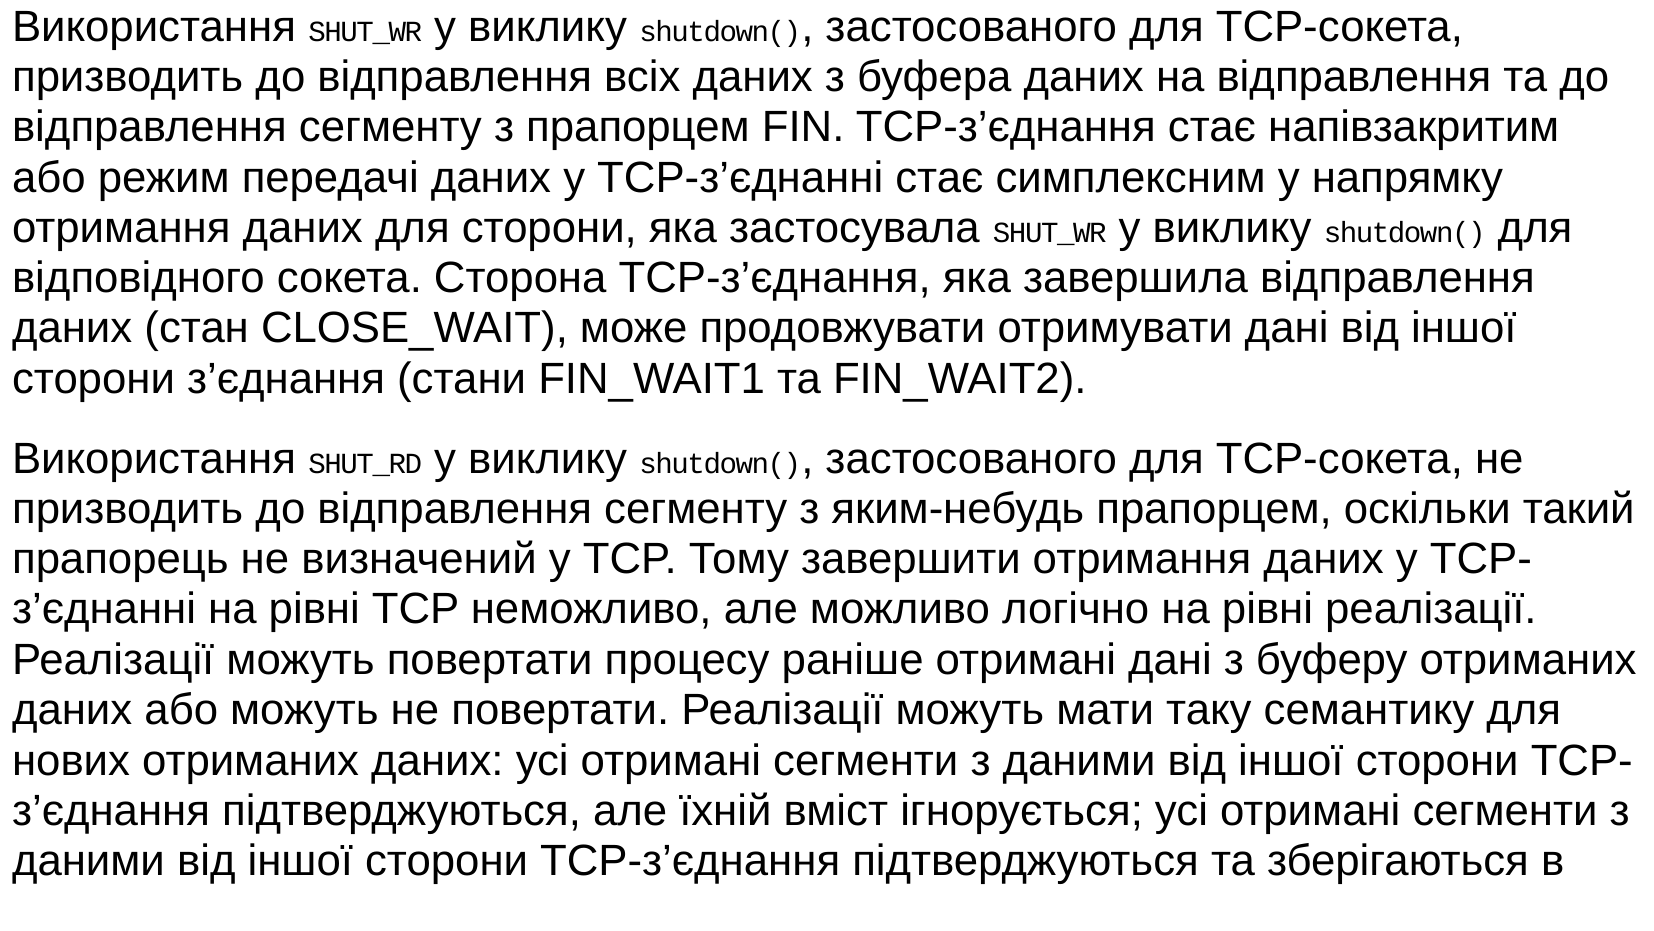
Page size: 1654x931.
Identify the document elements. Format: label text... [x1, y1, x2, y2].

text Використання SHUT_RD у виклику shutdown(), застосованого для TCP-сокета, не призводить до відправлення сегменту з яким-небудь прапорцем, оскільки такий прапорець не визначений у TCP. Тому завершити отримання даних у TCP-з’єднанні на рівні TCP неможливо, але можливо логічно на рівні реалізації. Реалізації можуть повертати процесу раніше отримані дані з буферу отриманих даних або можуть не повертати. Реалізації можуть мати таку семантику для нових отриманих даних: усі отримані сегменти з даними від іншої сторони TCP-з’єднання підтверджуються, але їхній вміст ігнорується; усі отримані сегменти з даними від іншої сторони TCP-з’єднання підтверджуються та зберігаються в [12, 432, 1642, 885]
text Використання SHUT_WR у виклику shutdown(), застосованого для TCP-сокета, призводить до відправлення всіх даних з буфера даних на відправлення та до відправлення сегменту з прапорцем FIN. TCP-з’єднання стає напівзакритим або режим передачі даних у TCP-з’єднанні стає симплексним у напрямку отримання даних для сторони, яка застосувала SHUT_WR у виклику shutdown() для відповідного сокета. Сторона TCP-з’єднання, яка завершила відправлення даних (стан CLOSE_WAIT), може продовжувати отримувати дані від іншої сторони з’єднання (стани FIN_WAIT1 та FIN_WAIT2). [12, 0, 1642, 402]
